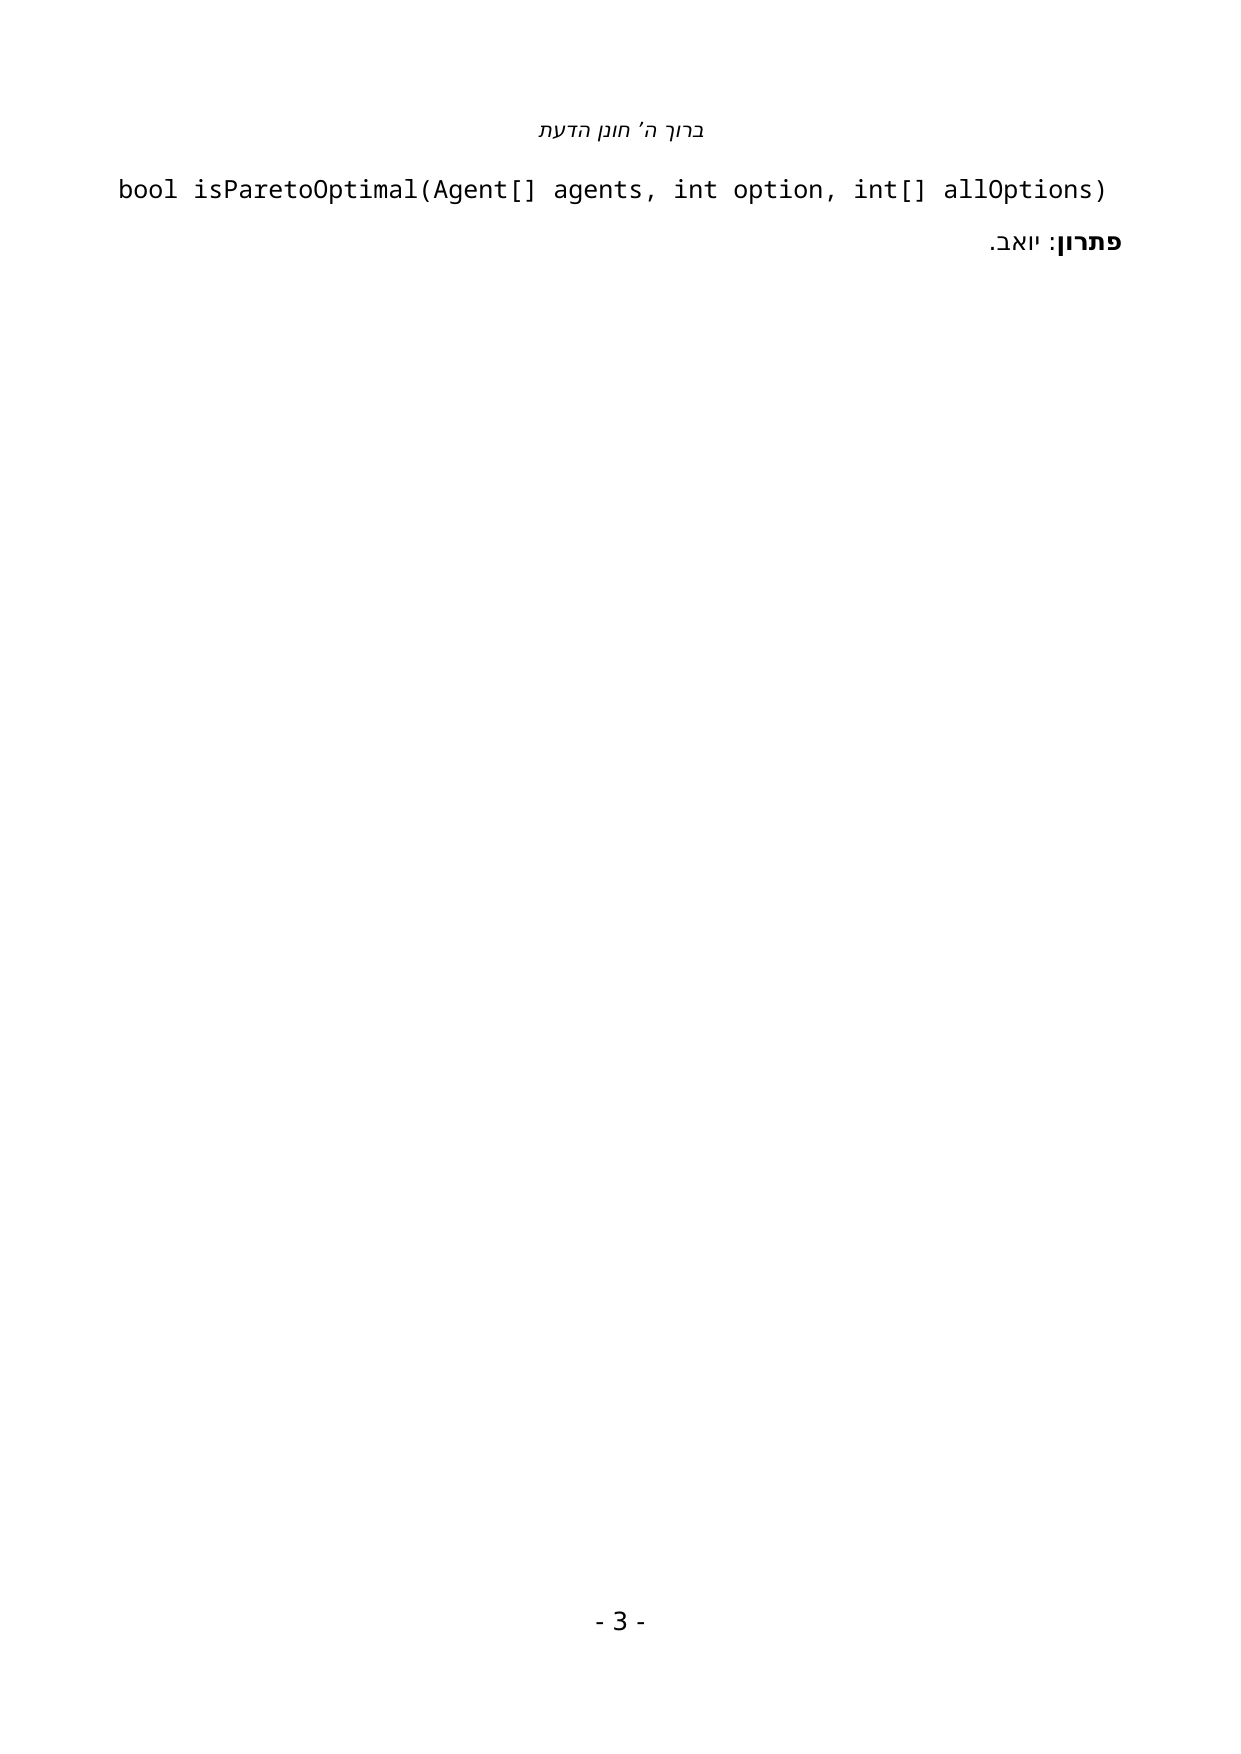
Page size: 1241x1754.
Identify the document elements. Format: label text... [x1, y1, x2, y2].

text bool isParetoOptimal(Agent[] agents, int option, int[] allOptions) [118, 172, 1122, 206]
text פתרון: יואב. [118, 227, 1122, 256]
